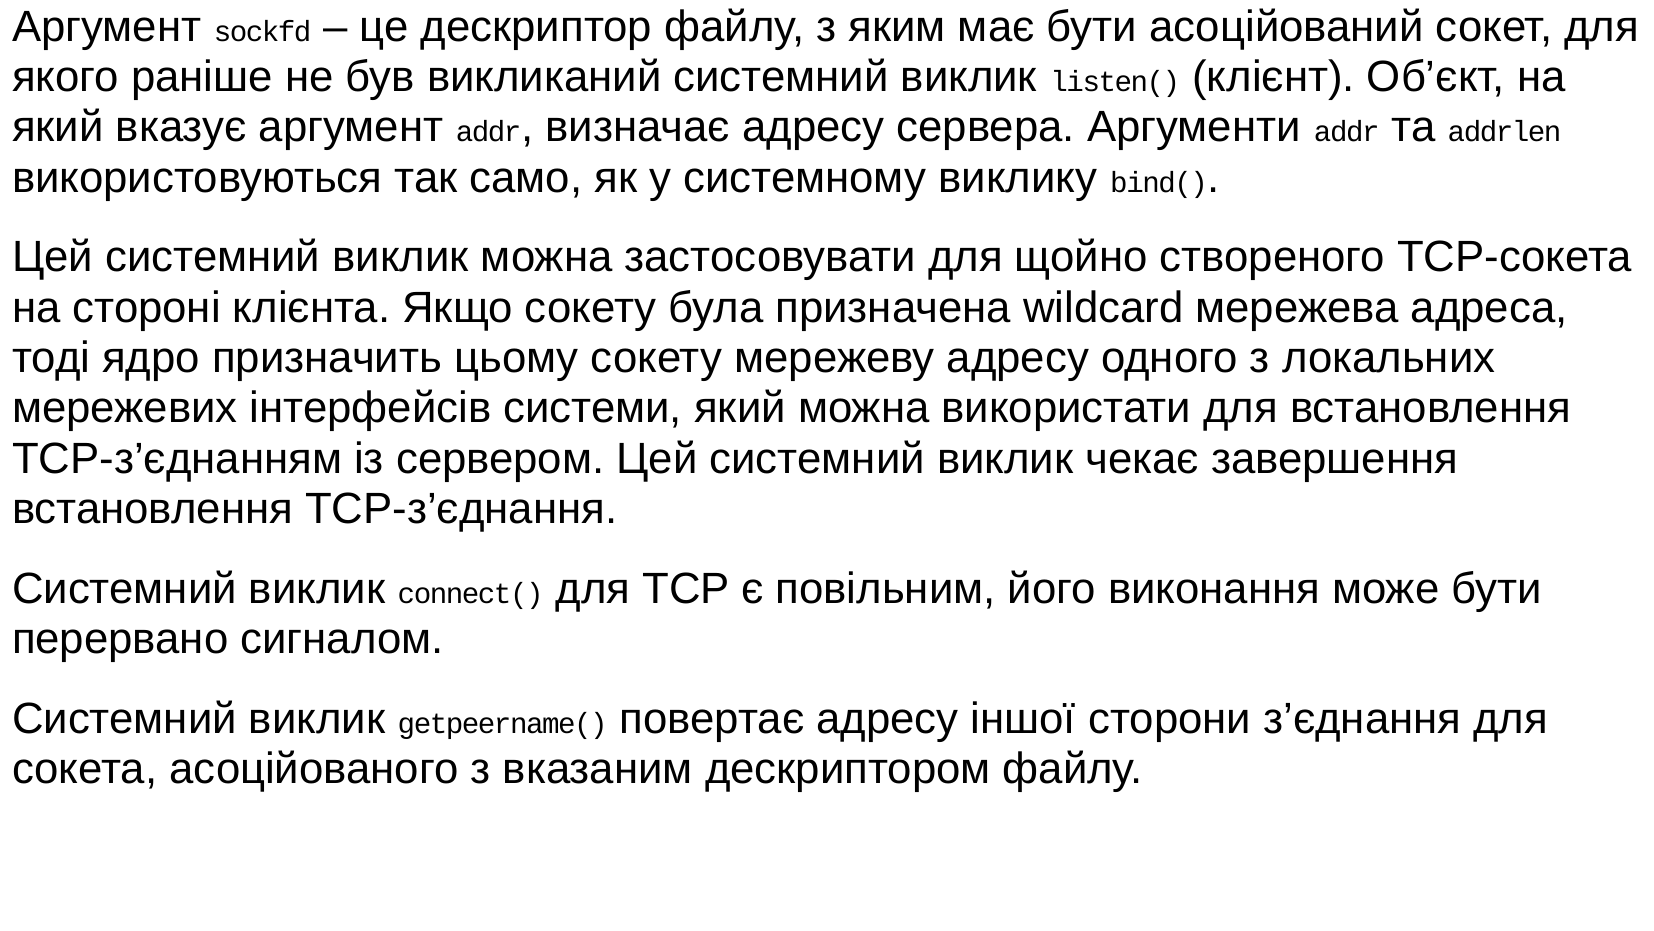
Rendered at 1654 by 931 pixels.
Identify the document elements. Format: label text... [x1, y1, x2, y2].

text Аргумент sockfd – це дескриптор файлу, з яким має бути асоційований сокет, для якого раніше не був викликаний системний виклик listen() (клієнт). Об’єкт, на який вказує аргумент addr, визначає адресу сервера. Аргументи addr та addrlen використовуються так само, як у системному виклику bind(). [12, 0, 1642, 201]
text Системний виклик getpeername() повертає адресу іншої сторони з’єднання для сокета, асоційованого з вказаним дескриптором файлу. [12, 692, 1642, 793]
text Системний виклик connect() для TCP є повільним, його виконання може бути перервано сигналом. [12, 562, 1642, 663]
text Цей системний виклик можна застосовувати для щойно створеного TCP-сокета на стороні клієнта. Якщо сокету була призначена wildcard мережева адреса, тоді ядро призначить цьому сокету мережеву адресу одного з локальних мережевих інтерфейсів системи, який можна використати для встановлення TCP-з’єднанням із сервером. Цей системний виклик чекає завершення встановлення TCP-з’єднання. [12, 231, 1642, 533]
